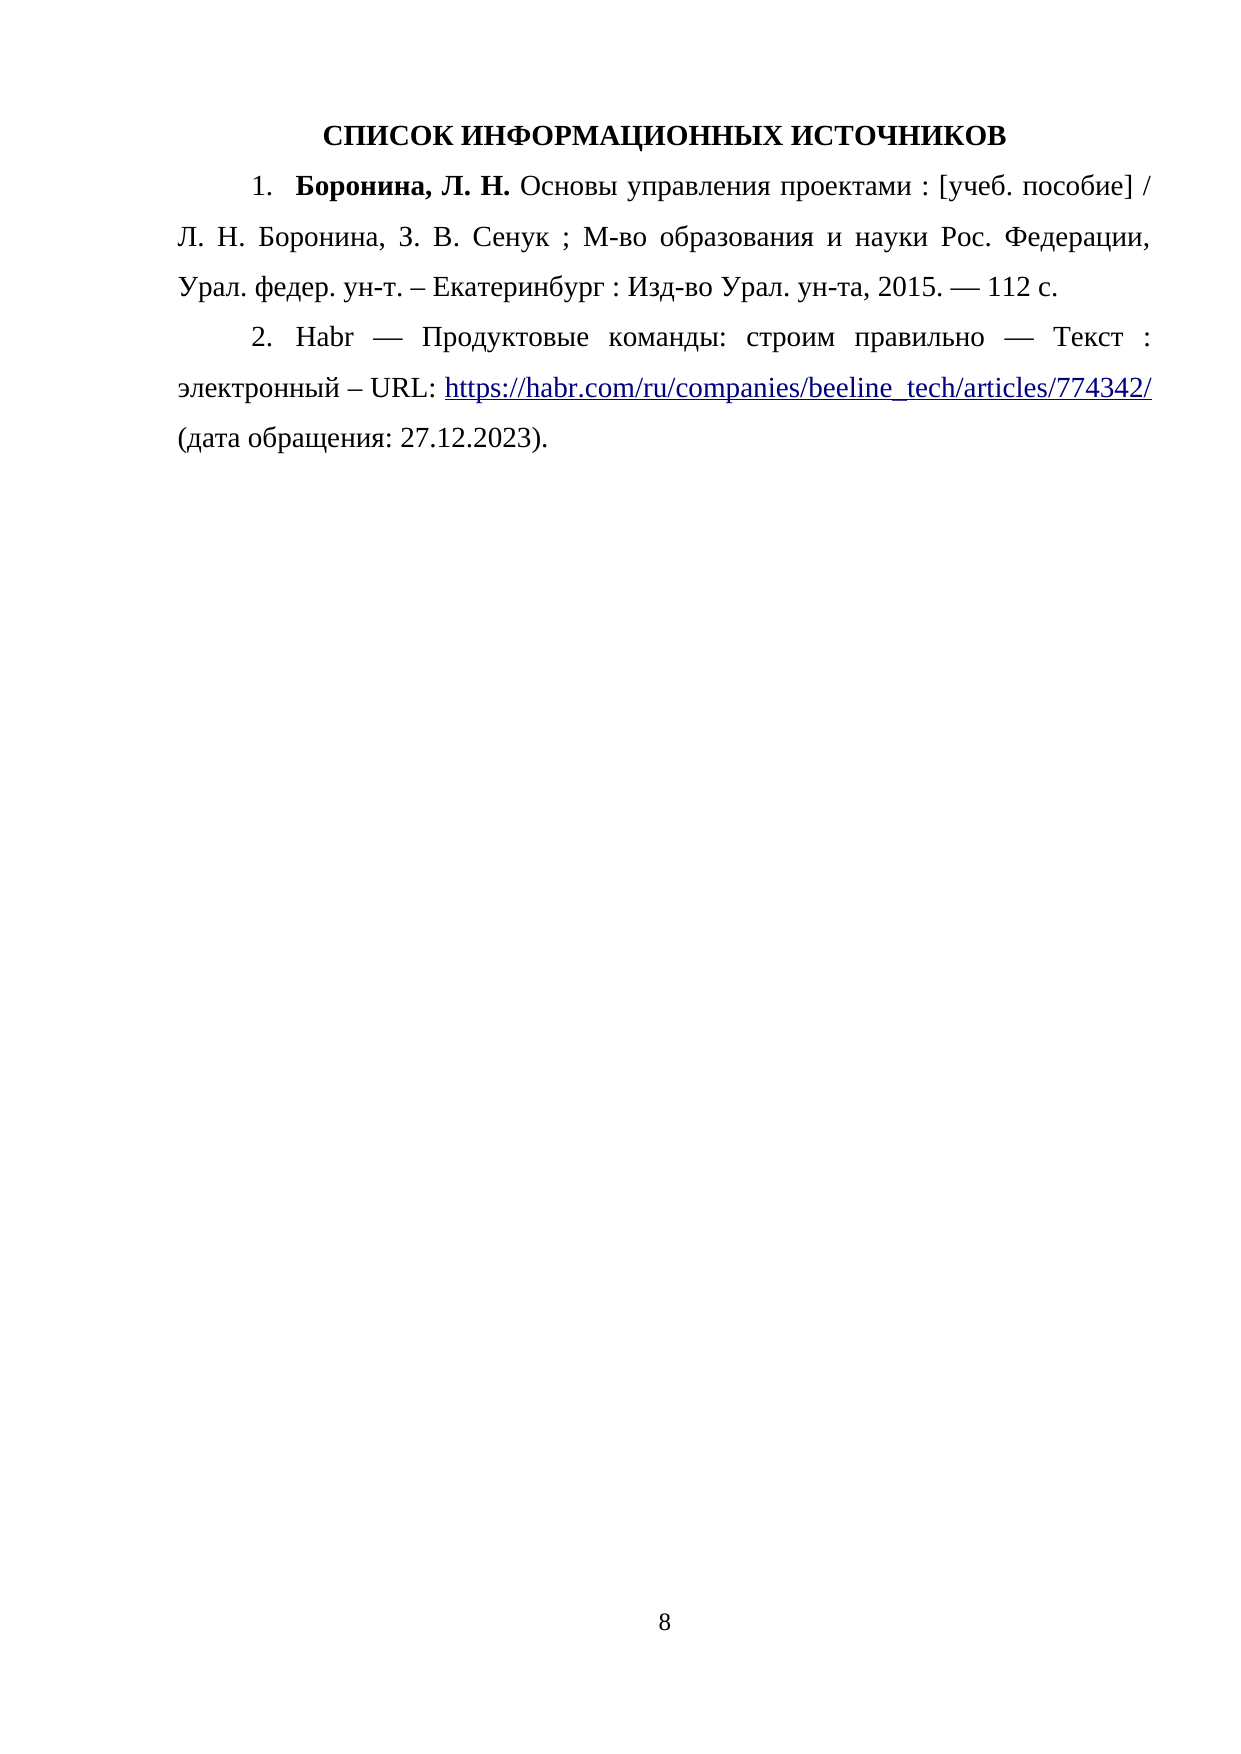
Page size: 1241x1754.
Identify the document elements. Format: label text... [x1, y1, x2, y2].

text СПИСОК ИНФОРМАЦИОННЫХ ИСТОЧНИКОВ [177, 118, 1152, 152]
list Habr — Продуктовые команды: строим правильно — Текст : электронный – URL: https://habr.com/ru/companies/beeline_tech/articles/774342/ (дата обращения: 27.12.2023). [177, 319, 1152, 453]
list Боронина, Л. Н. Основы управления проектами : [учеб. пособие] / Л. Н. Боронина, З. В. Сенук ; М-во образования и науки Рос. Федерации, Урал. федер. ун-т. – Екатеринбург : Изд-во Урал. ун-та, 2015. — 112 с. [177, 168, 1152, 303]
